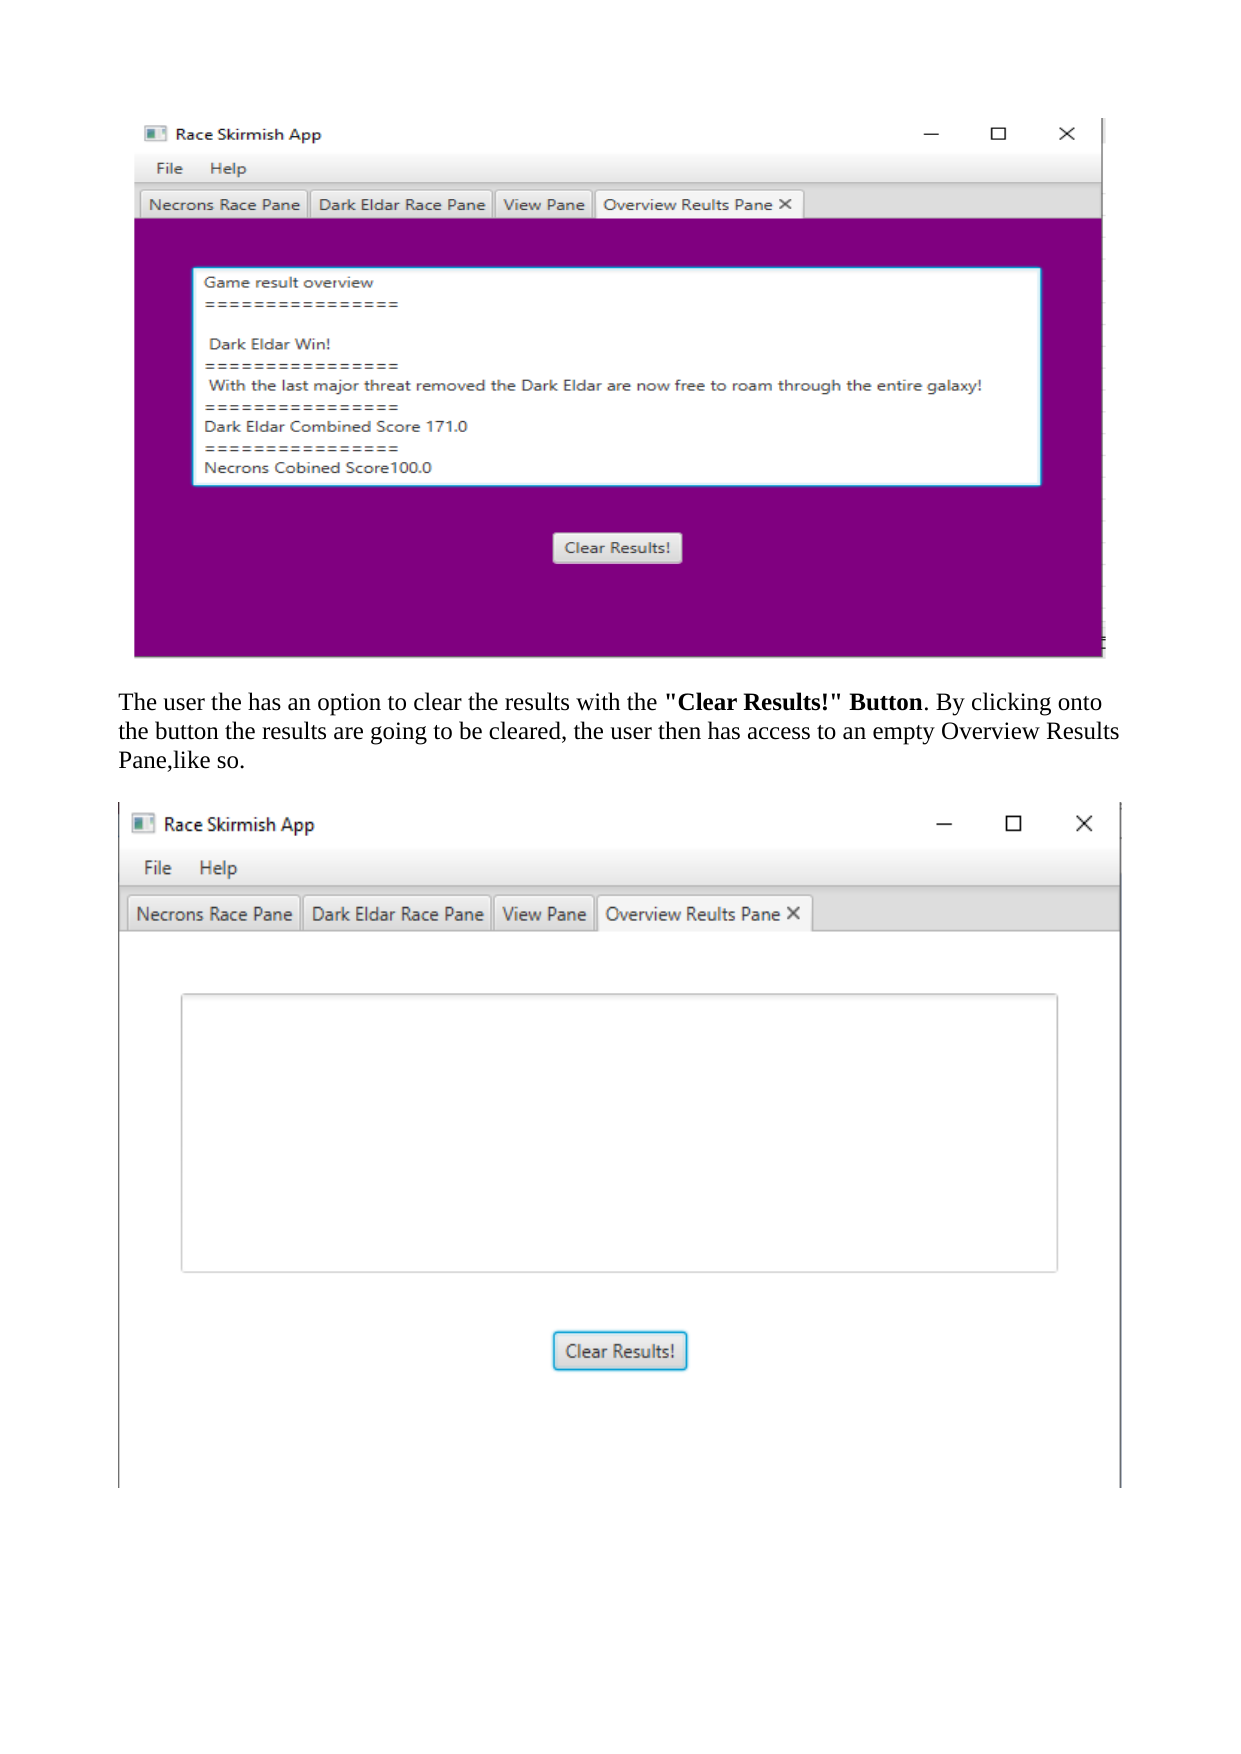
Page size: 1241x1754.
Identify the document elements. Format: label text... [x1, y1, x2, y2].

text The user the has an option to clear the results with the "Clear Results!" Button. By clicking onto the button the results are going to be cleared, the user then has access to an empty Overview Results Pane,like so. [118, 687, 1122, 773]
